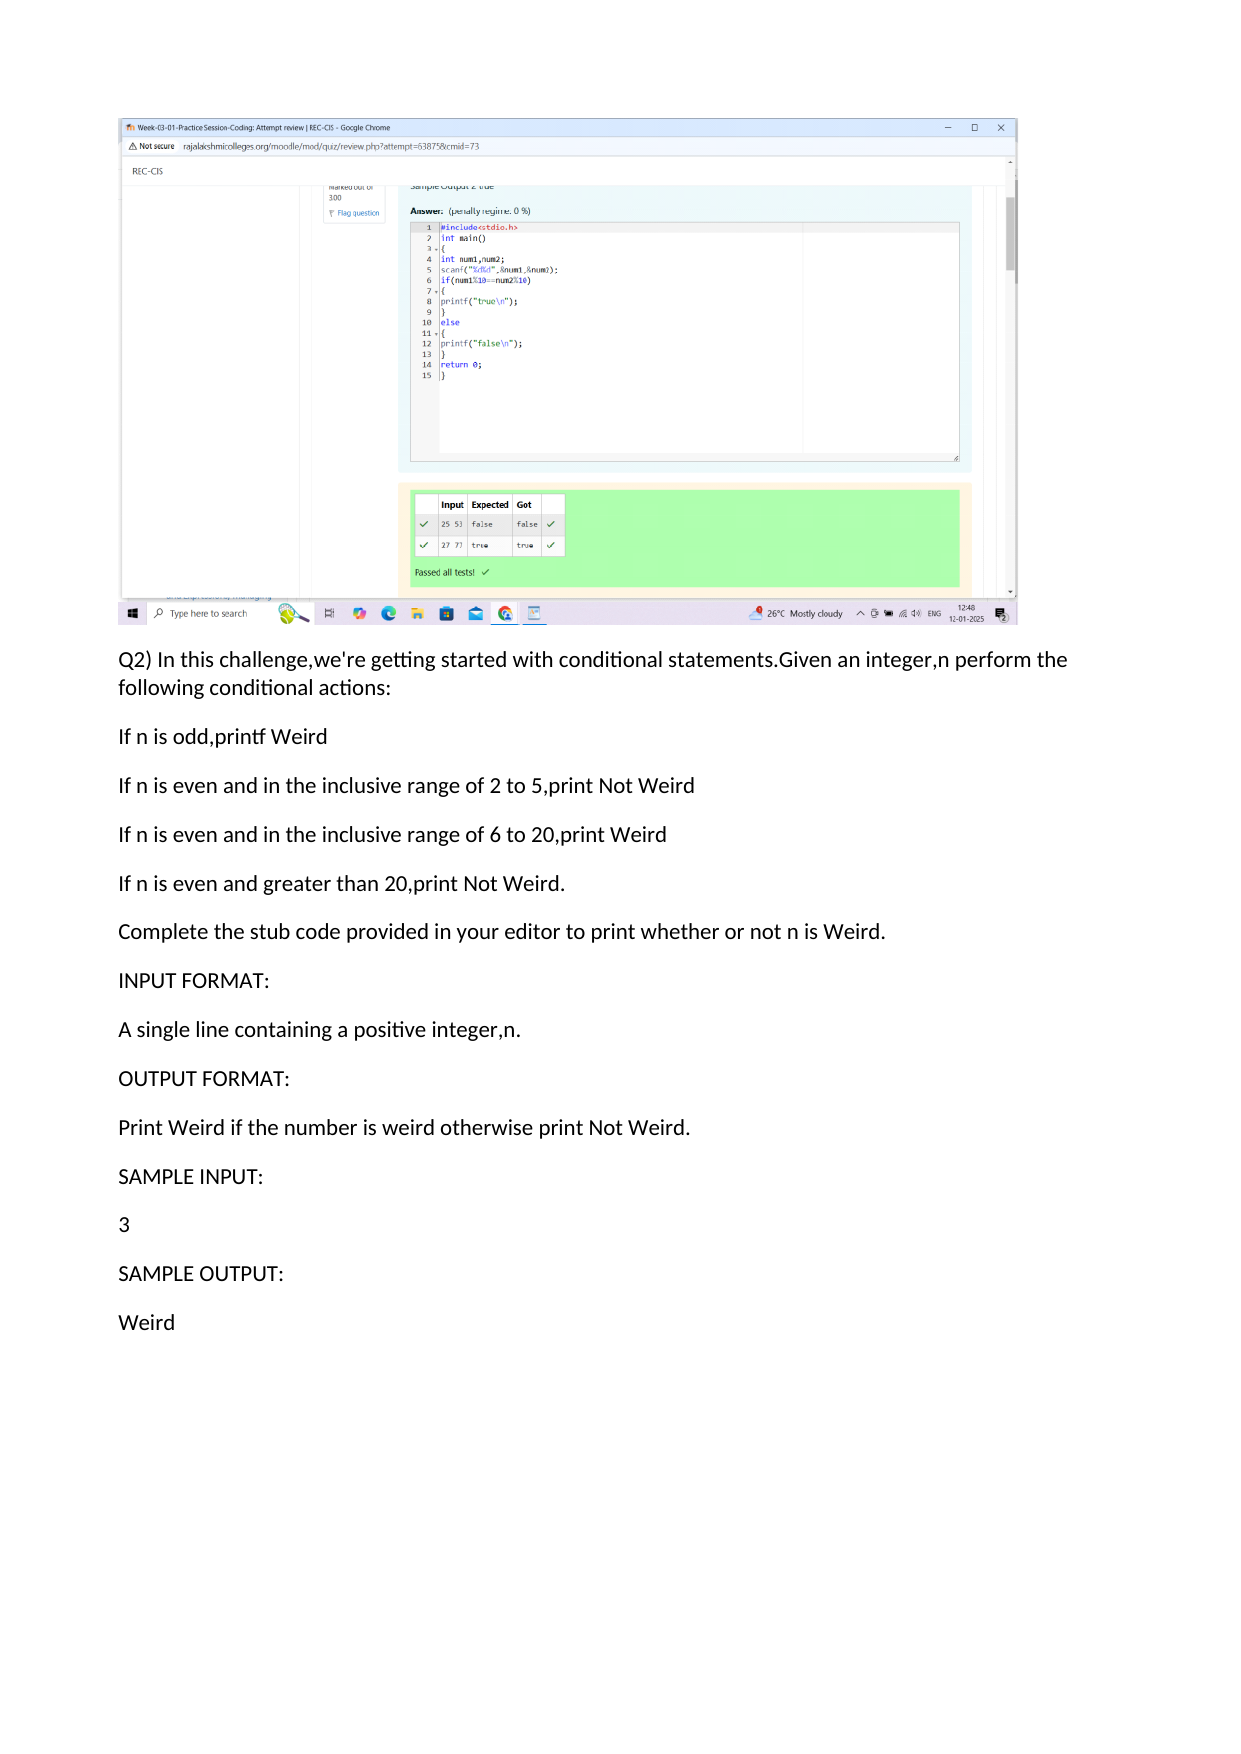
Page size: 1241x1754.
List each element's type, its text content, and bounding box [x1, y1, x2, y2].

text If n is even and in the inclusive range of 6 to 20,print Weird [118, 820, 1122, 848]
text SAMPLE OUTPUT: [118, 1259, 1122, 1287]
text INPUT FORMAT: [118, 966, 1122, 994]
text 3 [118, 1211, 1122, 1239]
text If n is even and in the inclusive range of 2 to 5,print Not Weird [118, 771, 1122, 799]
text Print Weird if the number is weird otherwise print Not Weird. [118, 1113, 1122, 1141]
text A single line containing a positive integer,n. [118, 1015, 1122, 1043]
text Q2) In this challenge,we're getting started with conditional statements.Given an integer,n perform the following conditional actions: [118, 645, 1122, 701]
text If n is odd,printf Weird [118, 722, 1122, 750]
text Weird [118, 1308, 1122, 1336]
text SAMPLE INPUT: [118, 1162, 1122, 1190]
text If n is even and greater than 20,print Not Weird. [118, 869, 1122, 897]
text Complete the stub code provided in your editor to print whether or not n is Weird. [118, 917, 1122, 946]
text OUTPUT FORMAT: [118, 1064, 1122, 1092]
